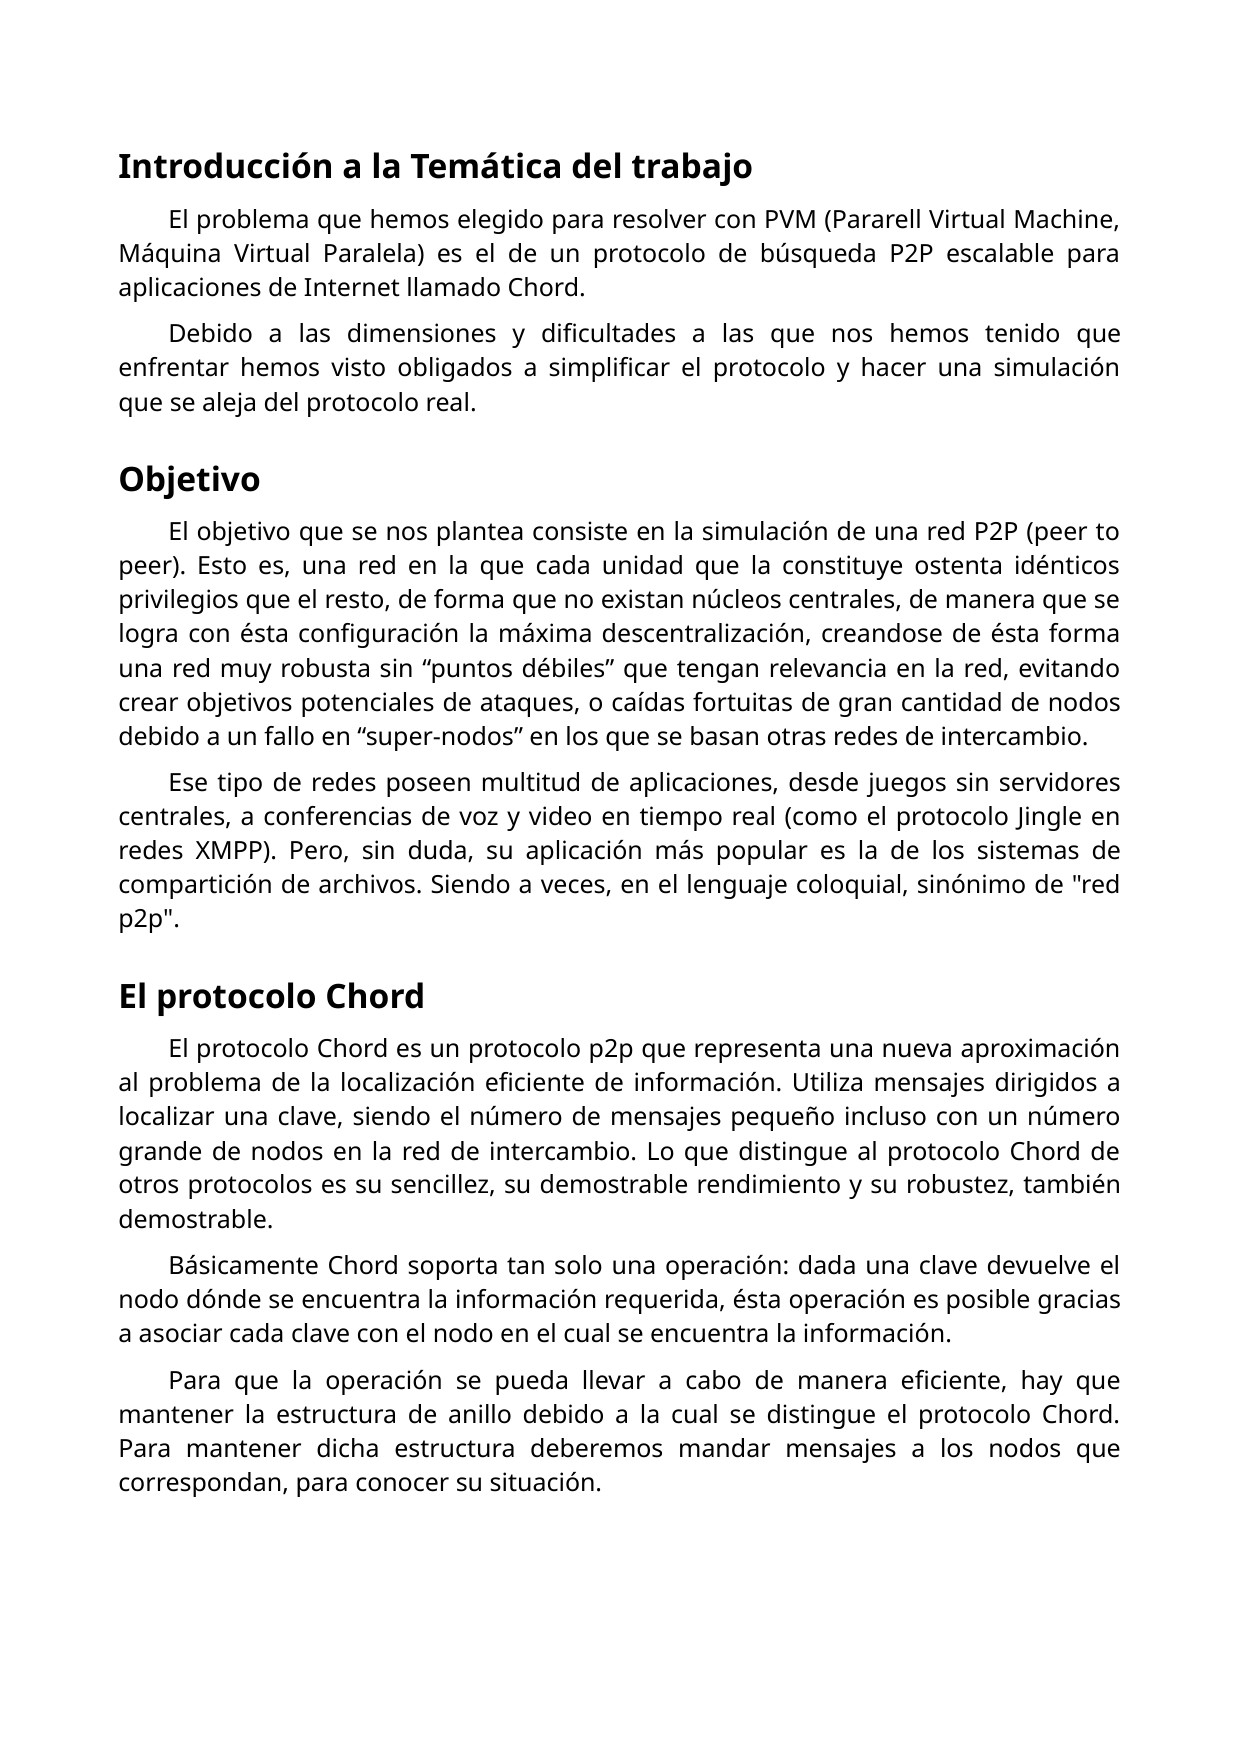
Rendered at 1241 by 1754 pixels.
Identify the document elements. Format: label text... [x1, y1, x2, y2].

text El protocolo Chord es un protocolo p2p que representa una nueva aproximación al problema de la localización eficiente de información. Utiliza mensajes dirigidos a localizar una clave, siendo el número de mensajes pequeño incluso con un número grande de nodos en la red de intercambio. Lo que distingue al protocolo Chord de otros protocolos es su sencillez, su demostrable rendimiento y su robustez, también demostrable. [118, 1031, 1122, 1235]
subtitle El protocolo Chord [118, 973, 1122, 1018]
subtitle Objetivo [118, 456, 1122, 501]
text Básicamente Chord soporta tan solo una operación: dada una clave devuelve el nodo dónde se encuentra la información requerida, ésta operación es posible gracias a asociar cada clave con el nodo en el cual se encuentra la información. [118, 1248, 1122, 1350]
text Ese tipo de redes poseen multitud de aplicaciones, desde juegos sin servidores centrales, a conferencias de voz y video en tiempo real (como el protocolo Jingle en redes XMPP). Pero, sin duda, su aplicación más popular es la de los sistemas de compartición de archivos. Siendo a veces, en el lenguaje coloquial, sinónimo de "red p2p". [118, 765, 1122, 935]
text El objetivo que se nos plantea consiste en la simulación de una red P2P (peer to peer). Esto es, una red en la que cada unidad que la constituye ostenta idénticos privilegios que el resto, de forma que no existan núcleos centrales, de manera que se logra con ésta configuración la máxima descentralización, creandose de ésta forma una red muy robusta sin “puntos débiles” que tengan relevancia en la red, evitando crear objetivos potenciales de ataques, o caídas fortuitas de gran cantidad de nodos debido a un fallo en “super-nodos” en los que se basan otras redes de intercambio. [118, 514, 1122, 752]
text Para que la operación se pueda llevar a cabo de manera eficiente, hay que mantener la estructura de anillo debido a la cual se distingue el protocolo Chord. Para mantener dicha estructura deberemos mandar mensajes a los nodos que correspondan, para conocer su situación. [118, 1362, 1122, 1499]
subtitle Introducción a la Temática del trabajo [118, 143, 1122, 189]
text El problema que hemos elegido para resolver con PVM (Pararell Virtual Machine, Máquina Virtual Paralela) es el de un protocolo de búsqueda P2P escalable para aplicaciones de Internet llamado Chord. [118, 201, 1122, 303]
text Debido a las dimensiones y dificultades a las que nos hemos tenido que enfrentar hemos visto obligados a simplificar el protocolo y hacer una simulación que se aleja del protocolo real. [118, 316, 1122, 418]
